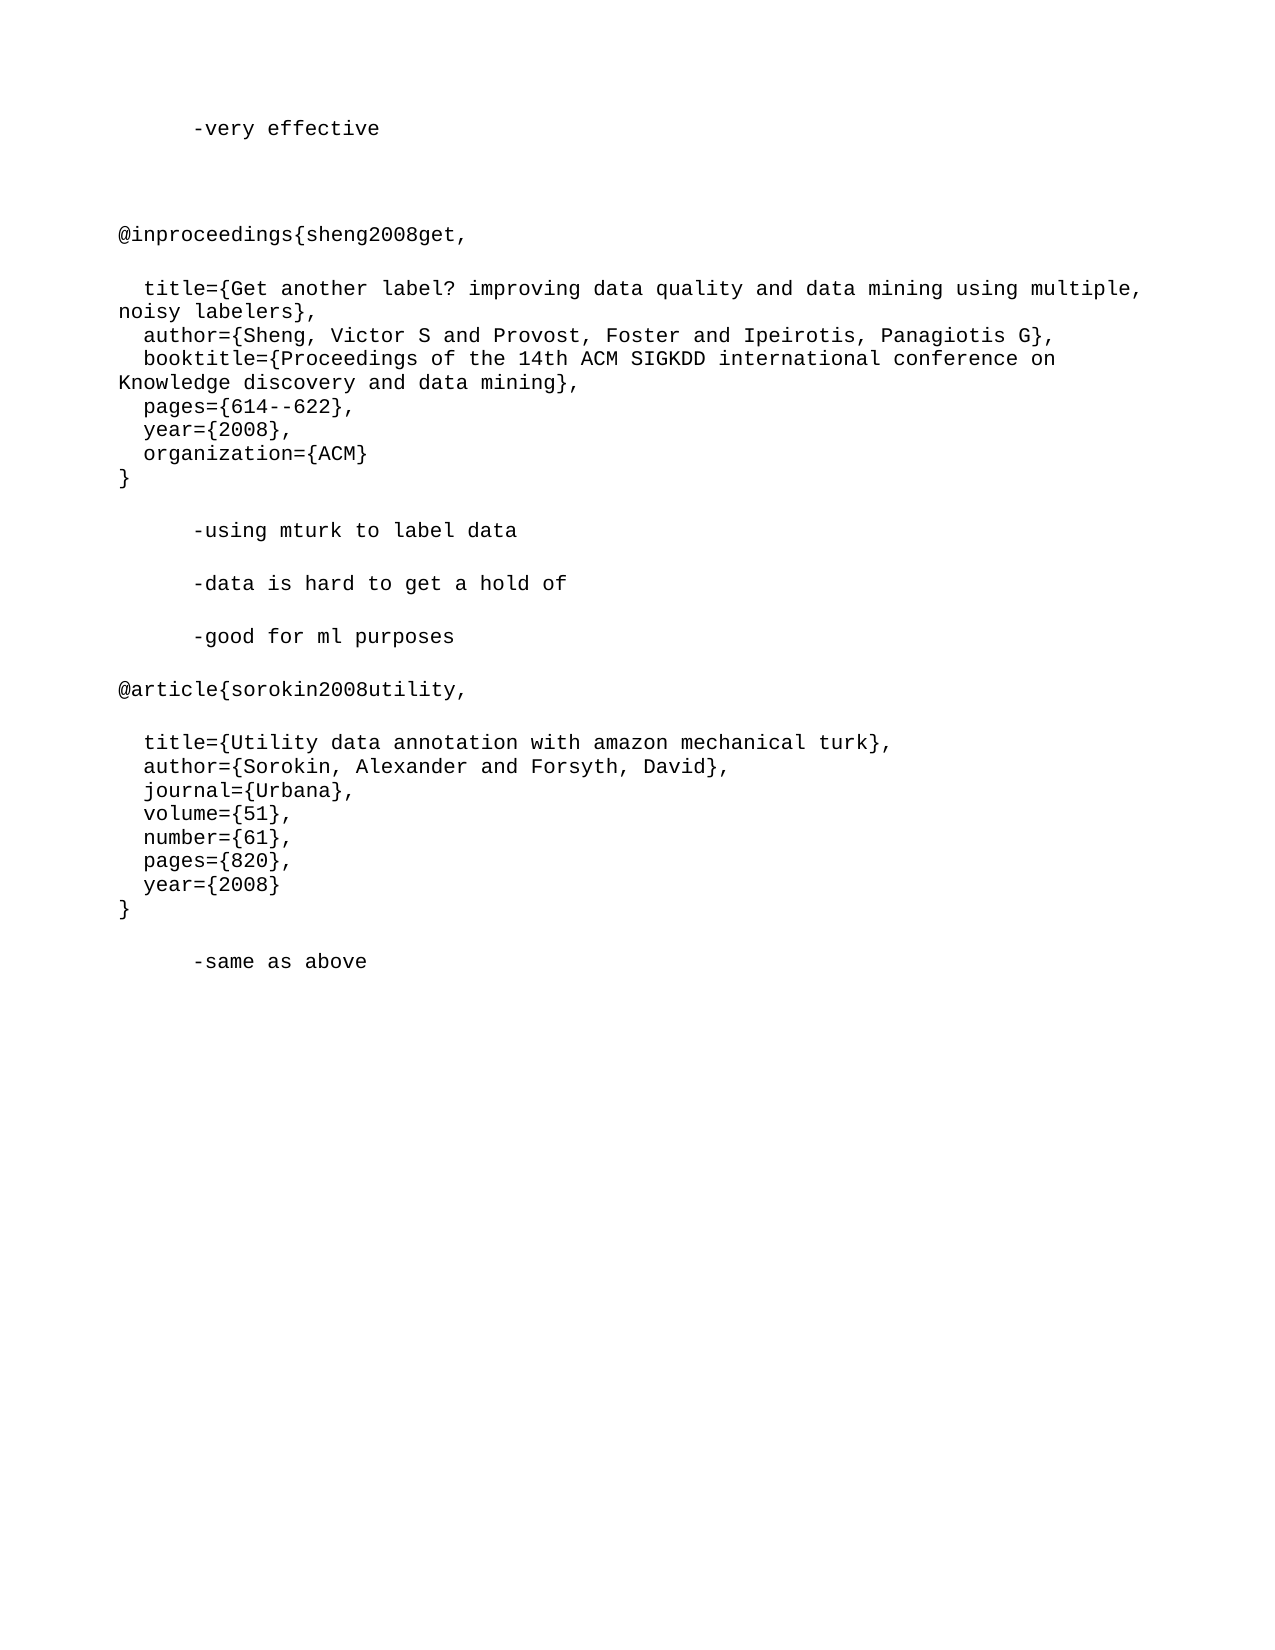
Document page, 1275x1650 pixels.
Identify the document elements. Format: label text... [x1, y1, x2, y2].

text @inproceedings{sheng2008get, [118, 224, 1157, 248]
text year={2008} [118, 874, 1157, 898]
text -good for ml purposes [118, 626, 1157, 650]
text -data is hard to get a hold of [118, 573, 1157, 597]
text year={2008}, [118, 419, 1157, 443]
text organization={ACM} [118, 443, 1157, 467]
text author={Sheng, Victor S and Provost, Foster and Ipeirotis, Panagiotis G}, [118, 325, 1157, 348]
text -very effective [118, 118, 1157, 142]
text pages={820}, [118, 851, 1157, 874]
text @article{sorokin2008utility, [118, 679, 1157, 703]
text booktitle={Proceedings of the 14th ACM SIGKDD international conference on Knowledge discovery and data mining}, [118, 348, 1157, 396]
text author={Sorokin, Alexander and Forsyth, David}, [118, 756, 1157, 779]
text } [118, 467, 1157, 490]
text volume={51}, [118, 803, 1157, 827]
text title={Get another label? improving data quality and data mining using multiple, noisy labelers}, [118, 277, 1157, 325]
text -same as above [118, 951, 1157, 974]
text title={Utility data annotation with amazon mechanical turk}, [118, 732, 1157, 756]
text number={61}, [118, 827, 1157, 851]
text pages={614--622}, [118, 396, 1157, 419]
text } [118, 898, 1157, 921]
text -using mturk to label data [118, 520, 1157, 543]
text journal={Urbana}, [118, 779, 1157, 803]
